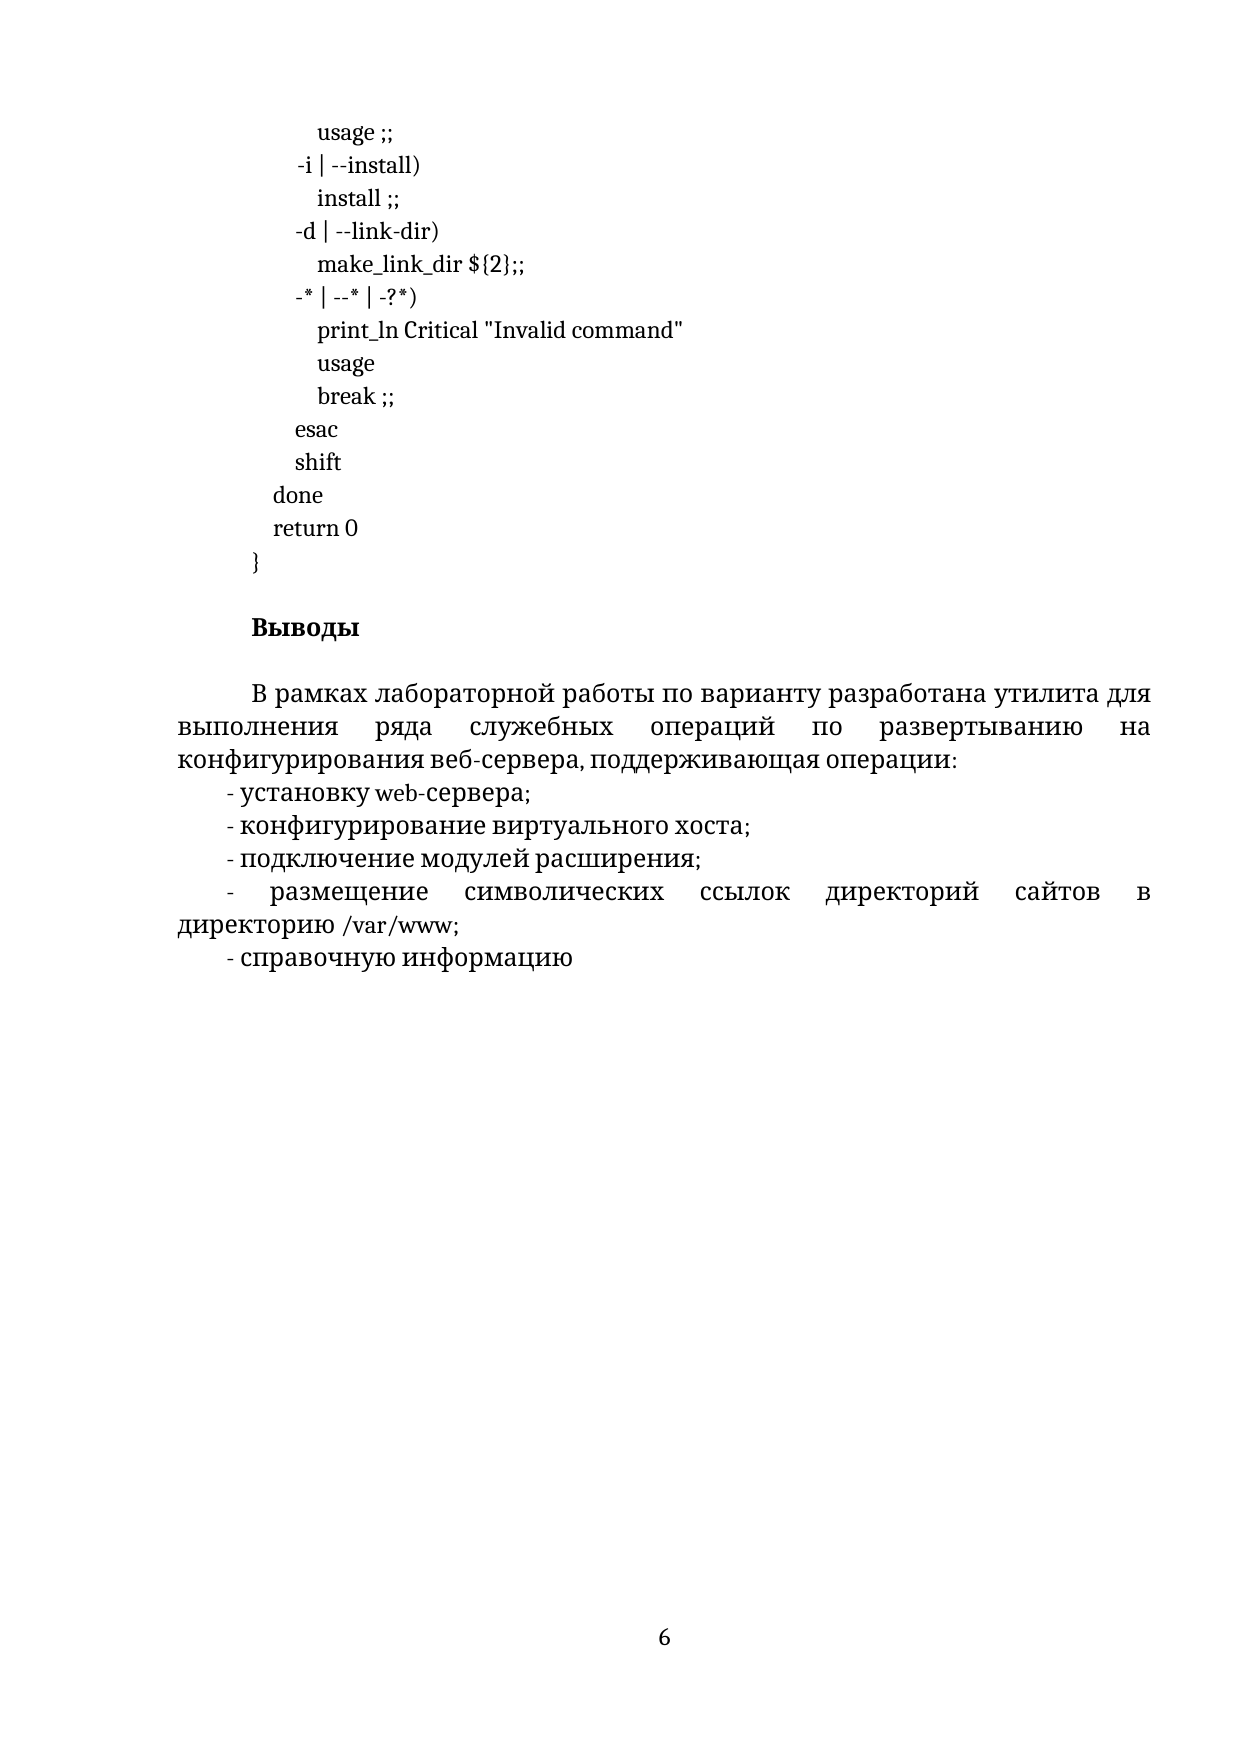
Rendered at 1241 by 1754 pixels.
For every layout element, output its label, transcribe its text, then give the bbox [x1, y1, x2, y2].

text return 0 [177, 514, 1152, 543]
text Выводы [177, 613, 1152, 642]
text - установку web-сервера; [177, 778, 1152, 807]
text } [177, 547, 1152, 576]
text install ;; [177, 184, 1152, 213]
text - конфигурирование виртуального хоста; [177, 812, 1152, 840]
text - размещение символических ссылок директорий сайтов в директорию /var/www; [177, 878, 1152, 939]
text usage ;; [177, 118, 1152, 147]
text -d | --link-dir) [177, 217, 1152, 246]
text done [177, 481, 1152, 510]
text -i | --install) [177, 151, 1152, 180]
text - справочную информацию [177, 944, 1152, 972]
text break ;; [177, 382, 1152, 411]
text shift [177, 448, 1152, 477]
text - подключение модулей расширения; [177, 844, 1152, 873]
text esac [177, 415, 1152, 444]
text usage [177, 349, 1152, 378]
text -* | --* | -?*) [177, 283, 1152, 312]
text В рамках лабораторной работы по варианту разработана утилита для выполнения ряда служебных операций по развертыванию на конфигурирования веб-сервера, поддерживающая операции: [177, 679, 1152, 774]
text print_ln Critical "Invalid command" [177, 316, 1152, 345]
text make_link_dir ${2};; [177, 250, 1152, 279]
